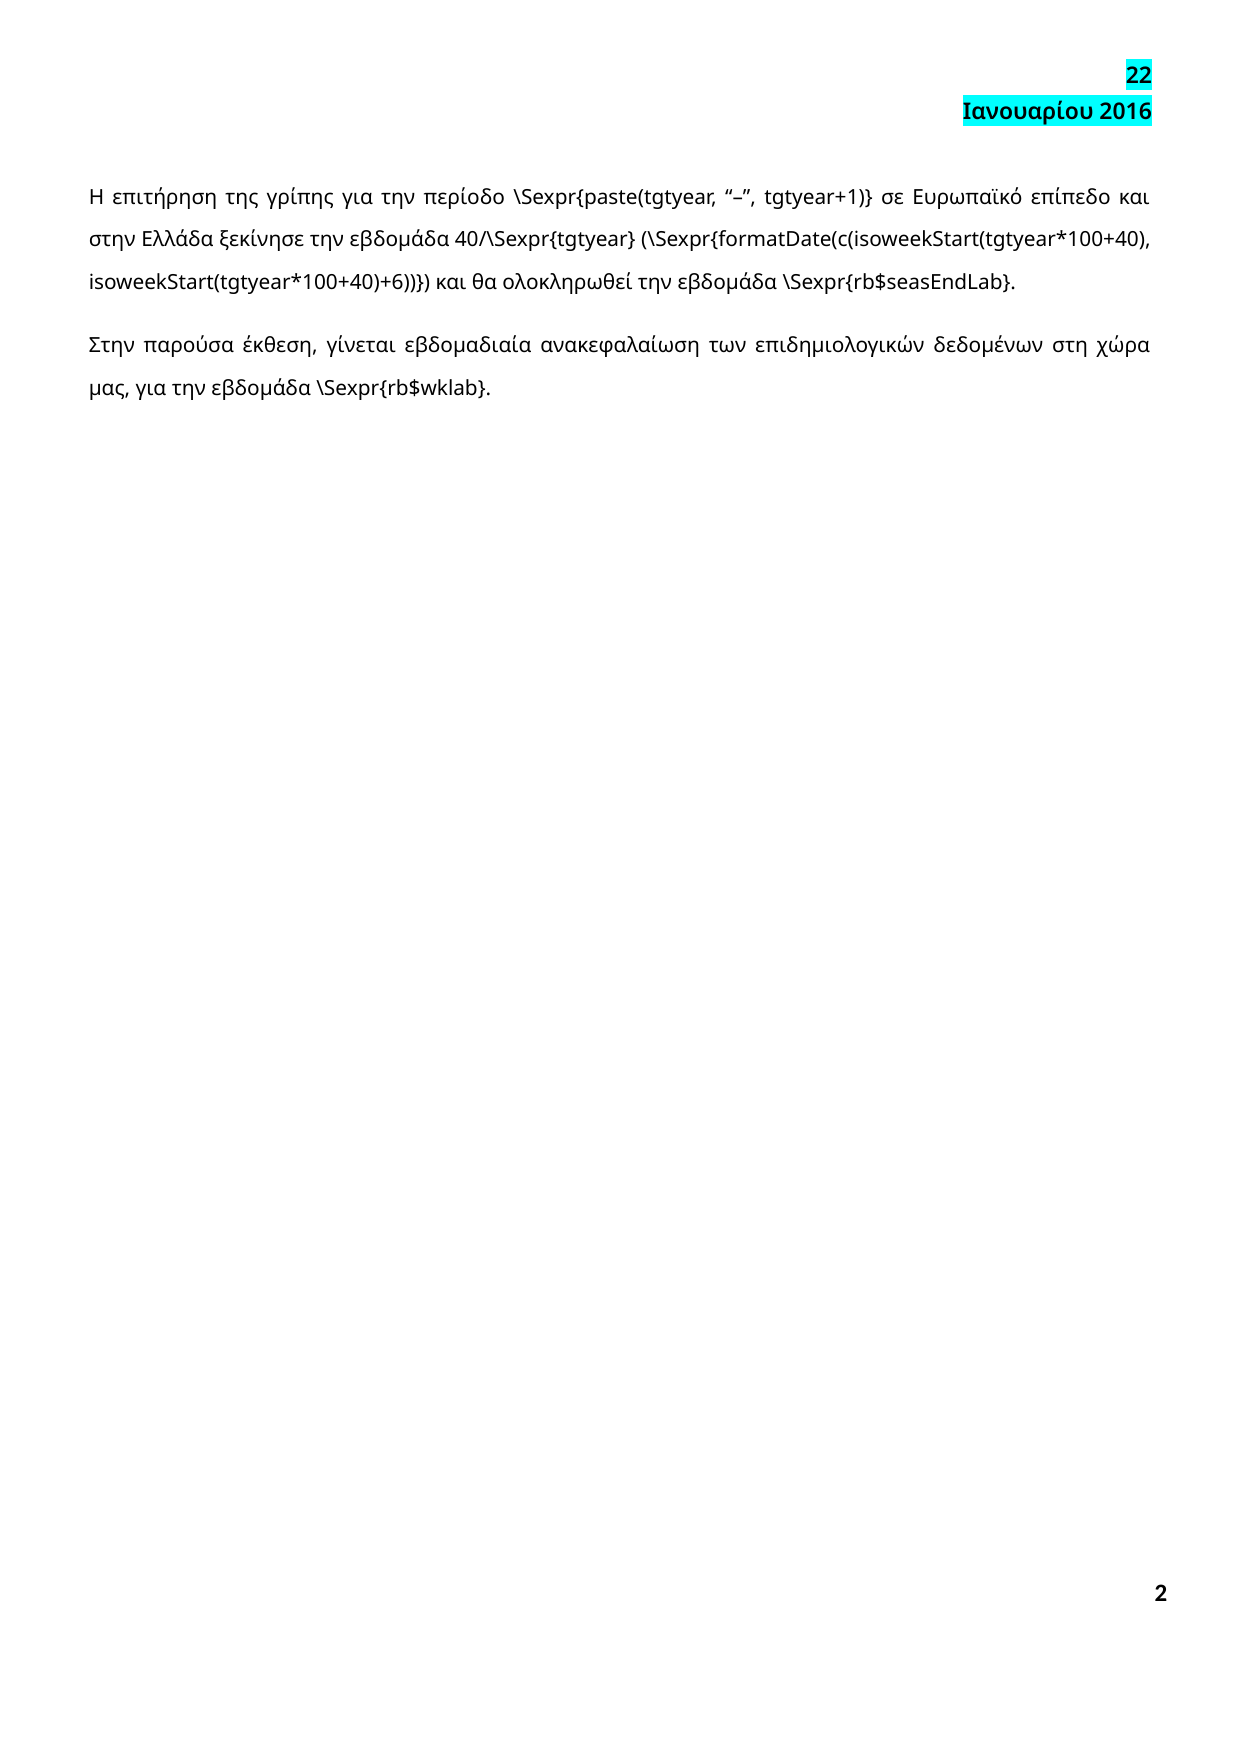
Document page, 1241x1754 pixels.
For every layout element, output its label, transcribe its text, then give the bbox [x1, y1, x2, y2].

text Η επιτήρηση της γρίπης για την περίοδο \Sexpr{paste(tgtyear, “–”, tgtyear+1)} σε Ευρωπαϊκό επίπεδο και στην Ελλάδα ξεκίνησε την εβδομάδα 40/\Sexpr{tgtyear} (\Sexpr{formatDate(c(isoweekStart(tgtyear*100+40), isoweekStart(tgtyear*100+40)+6))}) και θα ολοκληρωθεί την εβδομάδα \Sexpr{rb$seasEndLab}. [88, 182, 1152, 296]
text Στην παρούσα έκθεση, γίνεται εβδομαδιαία ανακεφαλαίωση των επιδημιολογικών δεδομένων στη χώρα μας, για την εβδομάδα \Sexpr{rb$wklab}. [88, 330, 1152, 401]
